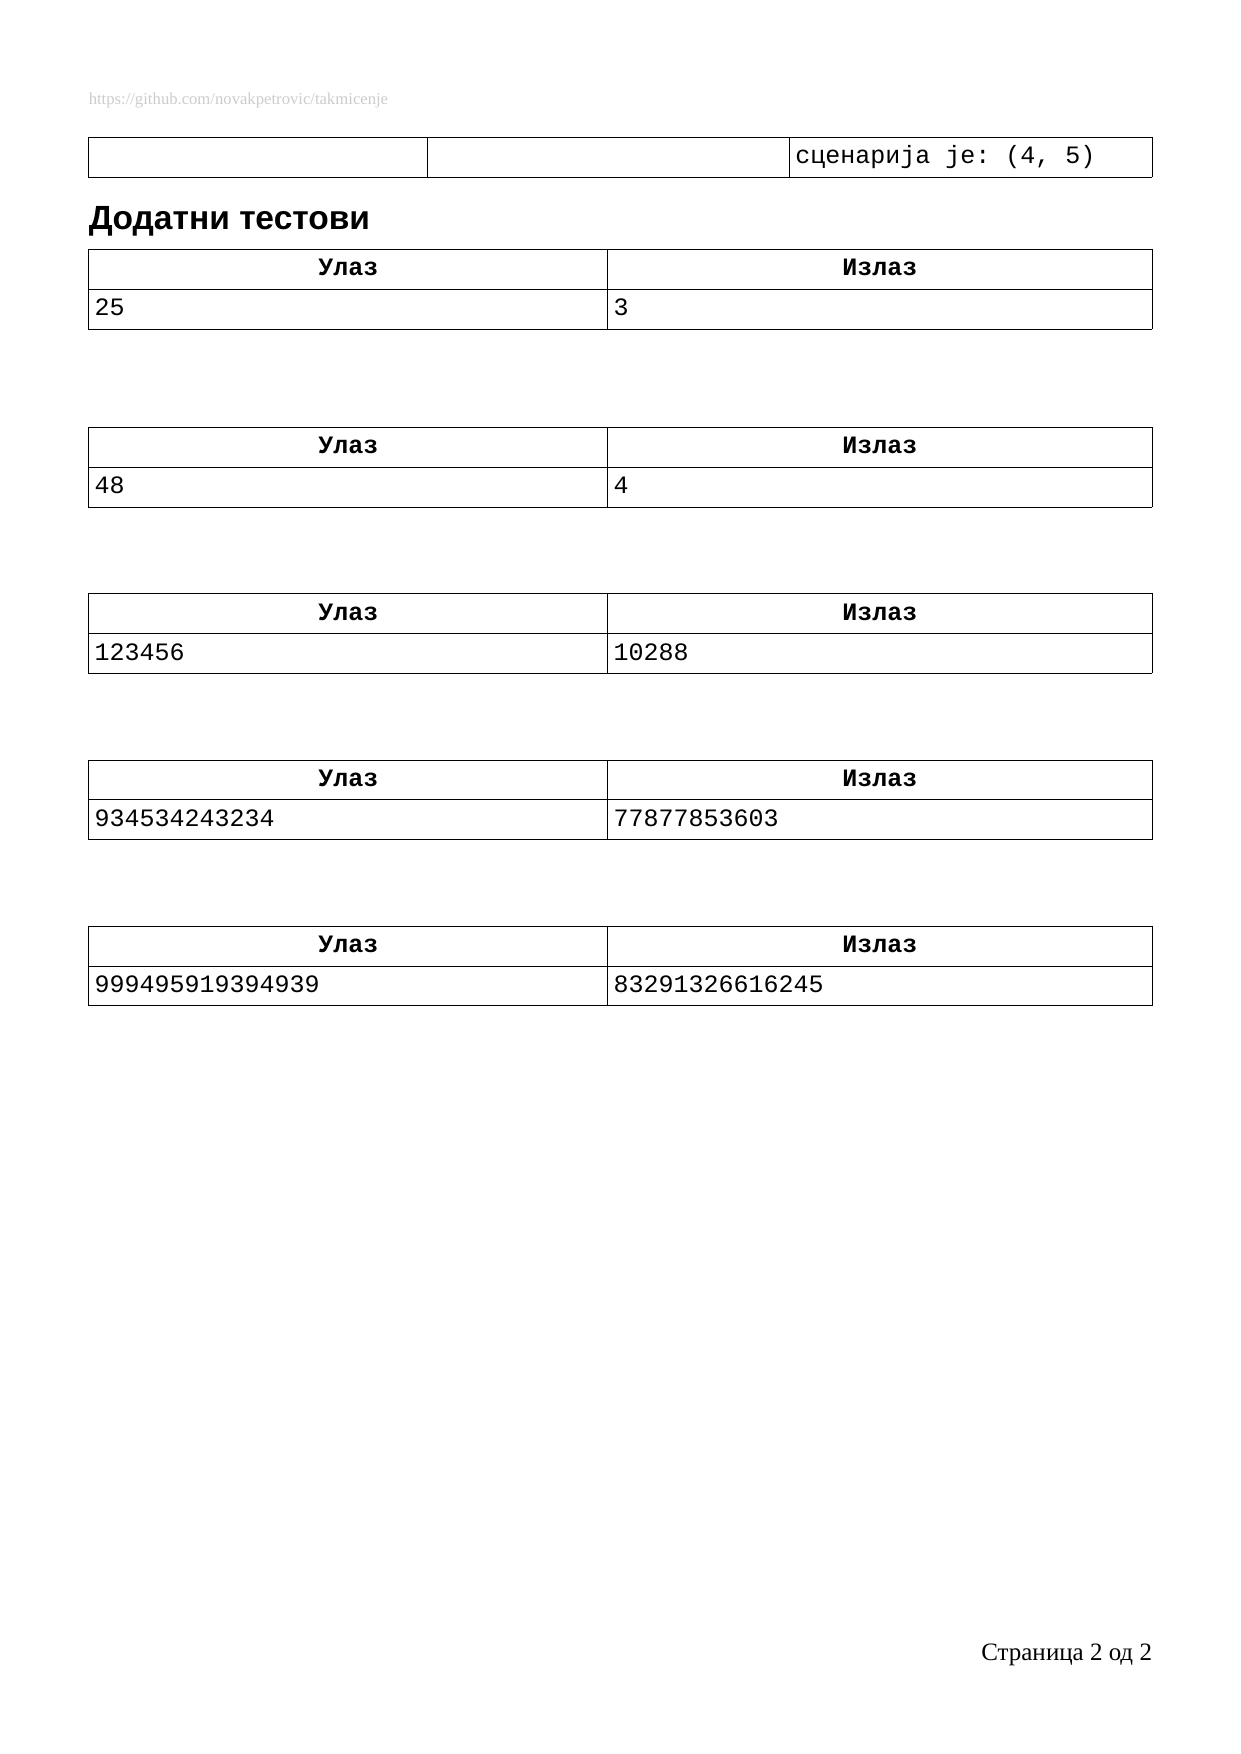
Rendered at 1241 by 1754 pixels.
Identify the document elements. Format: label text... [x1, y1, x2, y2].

table_cell 83291326616245 [608, 967, 1152, 1005]
table_header Улаз [89, 594, 607, 633]
table_header Излаз [608, 250, 1152, 289]
subtitle Додатни тестови [88, 198, 1152, 237]
table_header Излаз [608, 428, 1152, 467]
table_cell [428, 138, 789, 177]
table_cell 77877853603 [608, 800, 1152, 839]
table_header Излаз [608, 927, 1152, 966]
table_header Излаз [608, 761, 1152, 799]
table_header Улаз [89, 927, 607, 966]
table_cell 934534243234 [89, 800, 607, 839]
table_cell 10288 [608, 634, 1152, 673]
table_header Улаз [89, 428, 607, 467]
table_cell 3 [608, 290, 1152, 329]
table_cell сценарија је: (4, 5) [790, 138, 1152, 177]
table_cell 123456 [89, 634, 607, 673]
table_cell 999495919394939 [89, 967, 607, 1005]
table_cell 4 [608, 468, 1152, 507]
table_header Улаз [89, 250, 607, 289]
table_header Улаз [89, 761, 607, 799]
table_cell 25 [89, 290, 607, 329]
table_header Излаз [608, 594, 1152, 633]
table_cell 48 [89, 468, 607, 507]
table_cell [89, 138, 427, 177]
